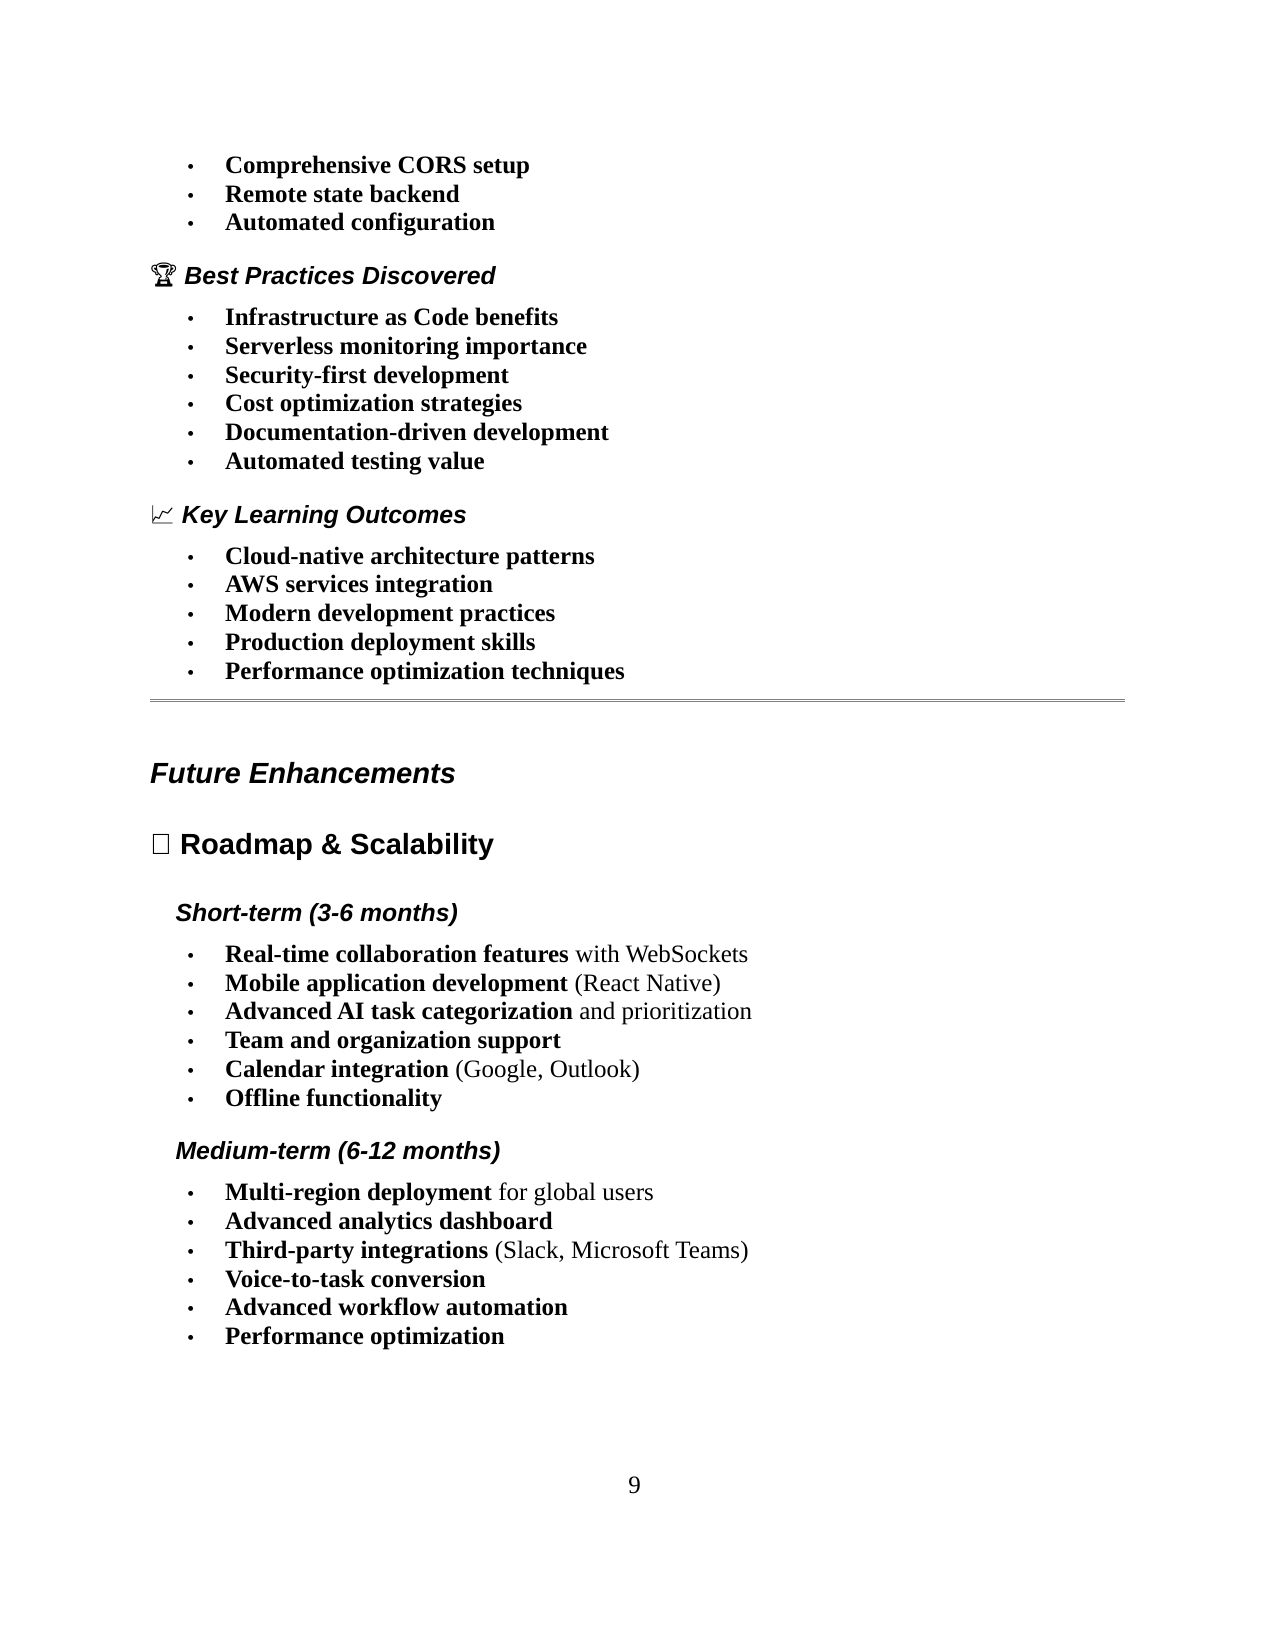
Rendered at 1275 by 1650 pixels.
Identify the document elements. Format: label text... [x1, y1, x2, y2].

subtitle 🚀 Medium-term (6-12 months) [150, 1136, 1125, 1165]
list Real-time collaboration features with WebSockets [187, 939, 1125, 968]
list Serverless monitoring importance [187, 331, 1125, 360]
list Performance optimization techniques [187, 656, 1125, 684]
list Infrastructure as Code benefits [187, 302, 1125, 331]
list Modern development practices [187, 598, 1125, 627]
list Third-party integrations (Slack, Microsoft Teams) [187, 1235, 1125, 1264]
list Cost optimization strategies [187, 388, 1125, 417]
list Advanced workflow automation [187, 1292, 1125, 1321]
list Performance optimization [187, 1321, 1125, 1350]
subtitle 📅 Short-term (3-6 months) [150, 898, 1125, 926]
list Advanced analytics dashboard [187, 1206, 1125, 1235]
list Voice-to-task conversion [187, 1264, 1125, 1292]
subtitle Future Enhancements [150, 756, 1125, 789]
list Team and organization support [187, 1025, 1125, 1054]
list Documentation-driven development [187, 417, 1125, 446]
list AWS services integration [187, 569, 1125, 598]
list Multi-region deployment for global users [187, 1177, 1125, 1206]
subtitle 🏆 Best Practices Discovered [150, 261, 1125, 290]
list Cloud-native architecture patterns [187, 541, 1125, 569]
subtitle 📈 Key Learning Outcomes [150, 500, 1125, 528]
list Automated configuration [187, 207, 1125, 236]
list Production deployment skills [187, 627, 1125, 656]
list Calendar integration (Google, Outlook) [187, 1054, 1125, 1083]
list Remote state backend [187, 179, 1125, 207]
subtitle 🔮 Roadmap & Scalability [150, 827, 1125, 860]
list Mobile application development (React Native) [187, 968, 1125, 996]
list Security-first development [187, 360, 1125, 388]
list Offline functionality [187, 1083, 1125, 1111]
list Comprehensive CORS setup [187, 150, 1125, 179]
list Advanced AI task categorization and prioritization [187, 996, 1125, 1025]
list Automated testing value [187, 446, 1125, 475]
